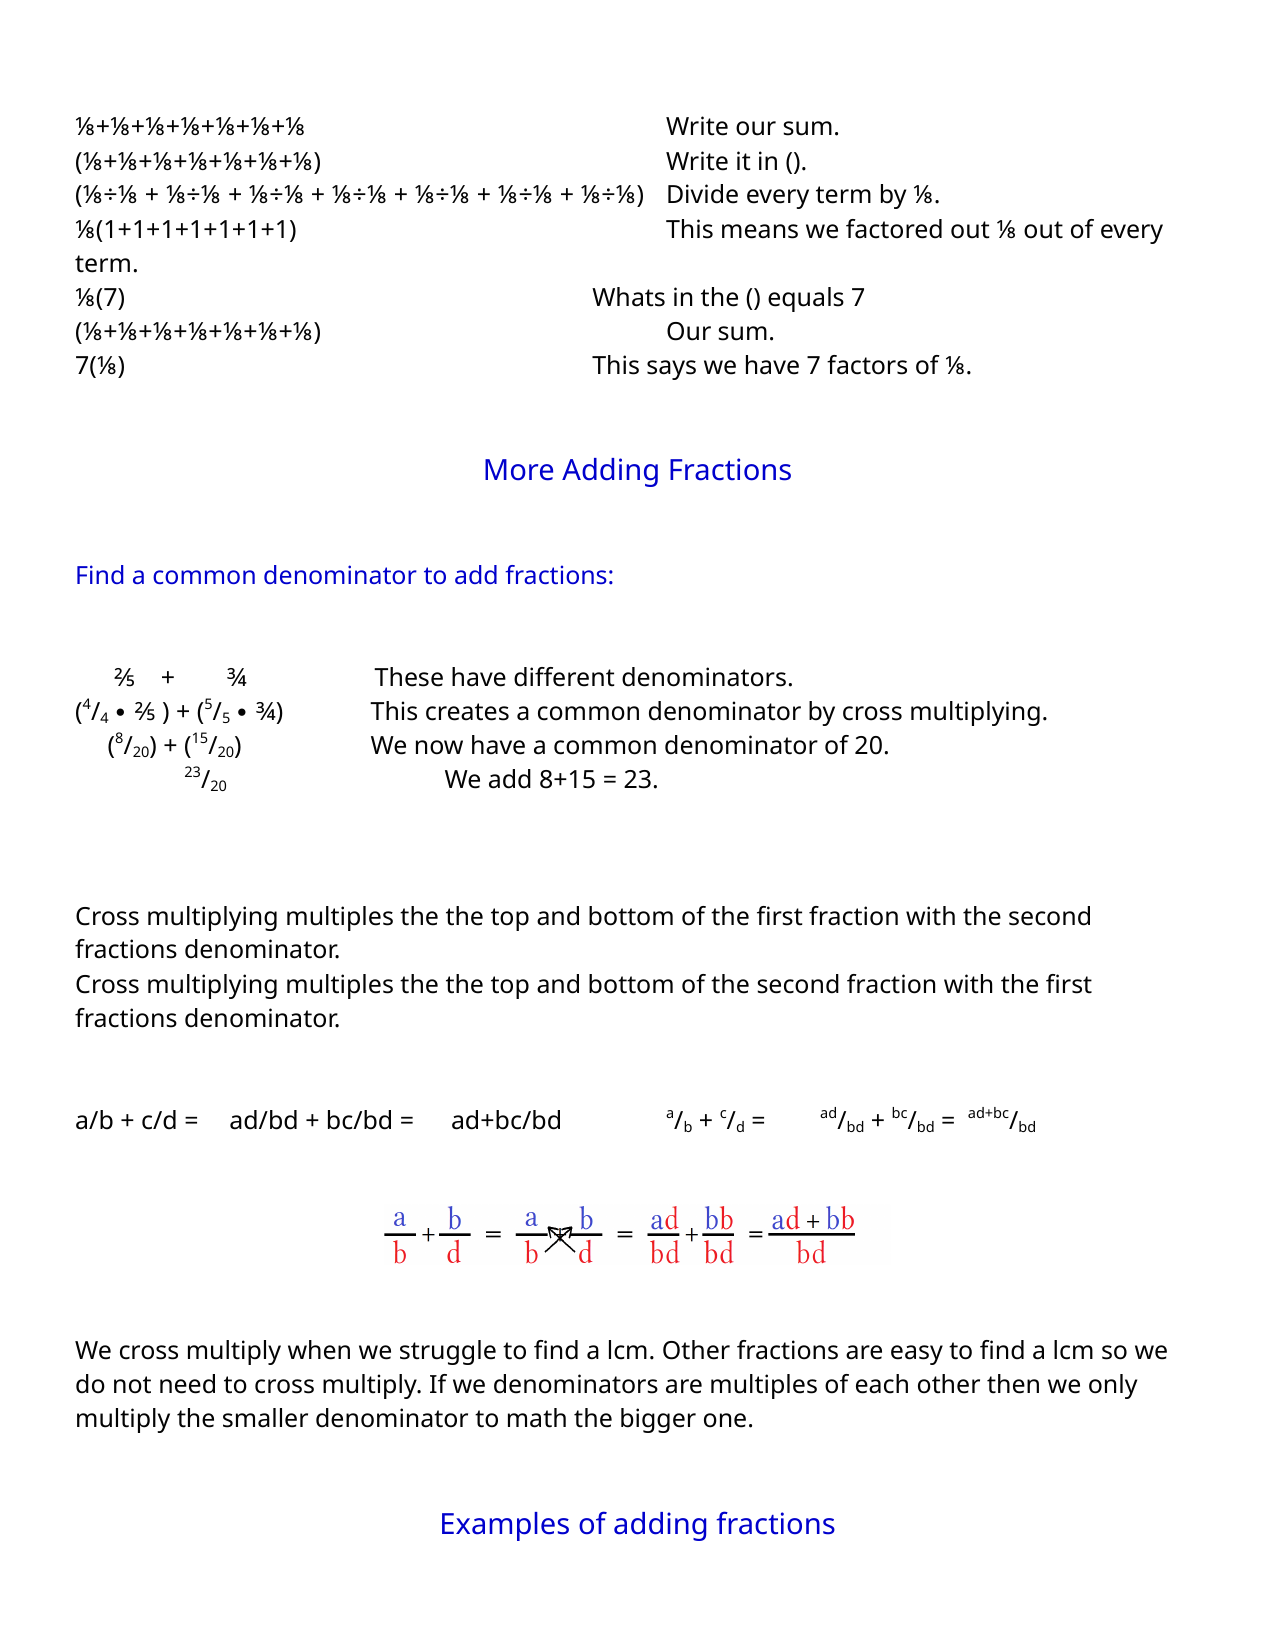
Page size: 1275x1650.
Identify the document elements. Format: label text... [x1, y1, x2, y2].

text (4/4 ∙ ⅖ ) + (5/5 ∙ ¾) This creates a common denominator by cross multiplying. [75, 694, 1200, 728]
text More Adding Fractions [75, 450, 1200, 489]
text (⅛+⅛+⅛+⅛+⅛+⅛+⅛) Write it in (). [75, 143, 1200, 177]
text ⅖ + ¾ These have different denominators. [75, 660, 1200, 694]
text Cross multiplying multiples the the top and bottom of the second fraction with the first fractions denominator. [75, 966, 1200, 1034]
text 7(⅛) This says we have 7 factors of ⅛. [75, 347, 1200, 382]
text Examples of adding fractions [75, 1503, 1200, 1543]
text ⅛+⅛+⅛+⅛+⅛+⅛+⅛ Write our sum. [75, 109, 1200, 143]
text (⅛+⅛+⅛+⅛+⅛+⅛+⅛) Our sum. [75, 313, 1200, 347]
text Cross multiplying multiples the the top and bottom of the first fraction with the second fractions denominator. [75, 898, 1200, 966]
text Find a common denominator to add fractions: [75, 557, 1200, 592]
text ⅛(1+1+1+1+1+1+1) This means we factored out ⅛ out of every term. [75, 211, 1200, 279]
text (⅛÷⅛ + ⅛÷⅛ + ⅛÷⅛ + ⅛÷⅛ + ⅛÷⅛ + ⅛÷⅛ + ⅛÷⅛) Divide every term by ⅛. [75, 177, 1200, 211]
text (8/20) + (15/20) We now have a common denominator of 20. [75, 728, 1200, 762]
text 23/20 We add 8+15 = 23. [75, 762, 1200, 796]
text ⅛(7) Whats in the () equals 7 [75, 279, 1200, 313]
picture [384, 1204, 891, 1265]
text We cross multiply when we struggle to find a lcm. Other fractions are easy to find a lcm so we do not need to cross multiply. If we denominators are multiples of each other then we only multiply the smaller denominator to math the bigger one. [75, 1333, 1200, 1435]
text a/b + c/d = ad/bd + bc/bd = ad+bc/bd a/b + c/d = ad/bd + bc/bd = ad+bc/bd [75, 1102, 1200, 1137]
